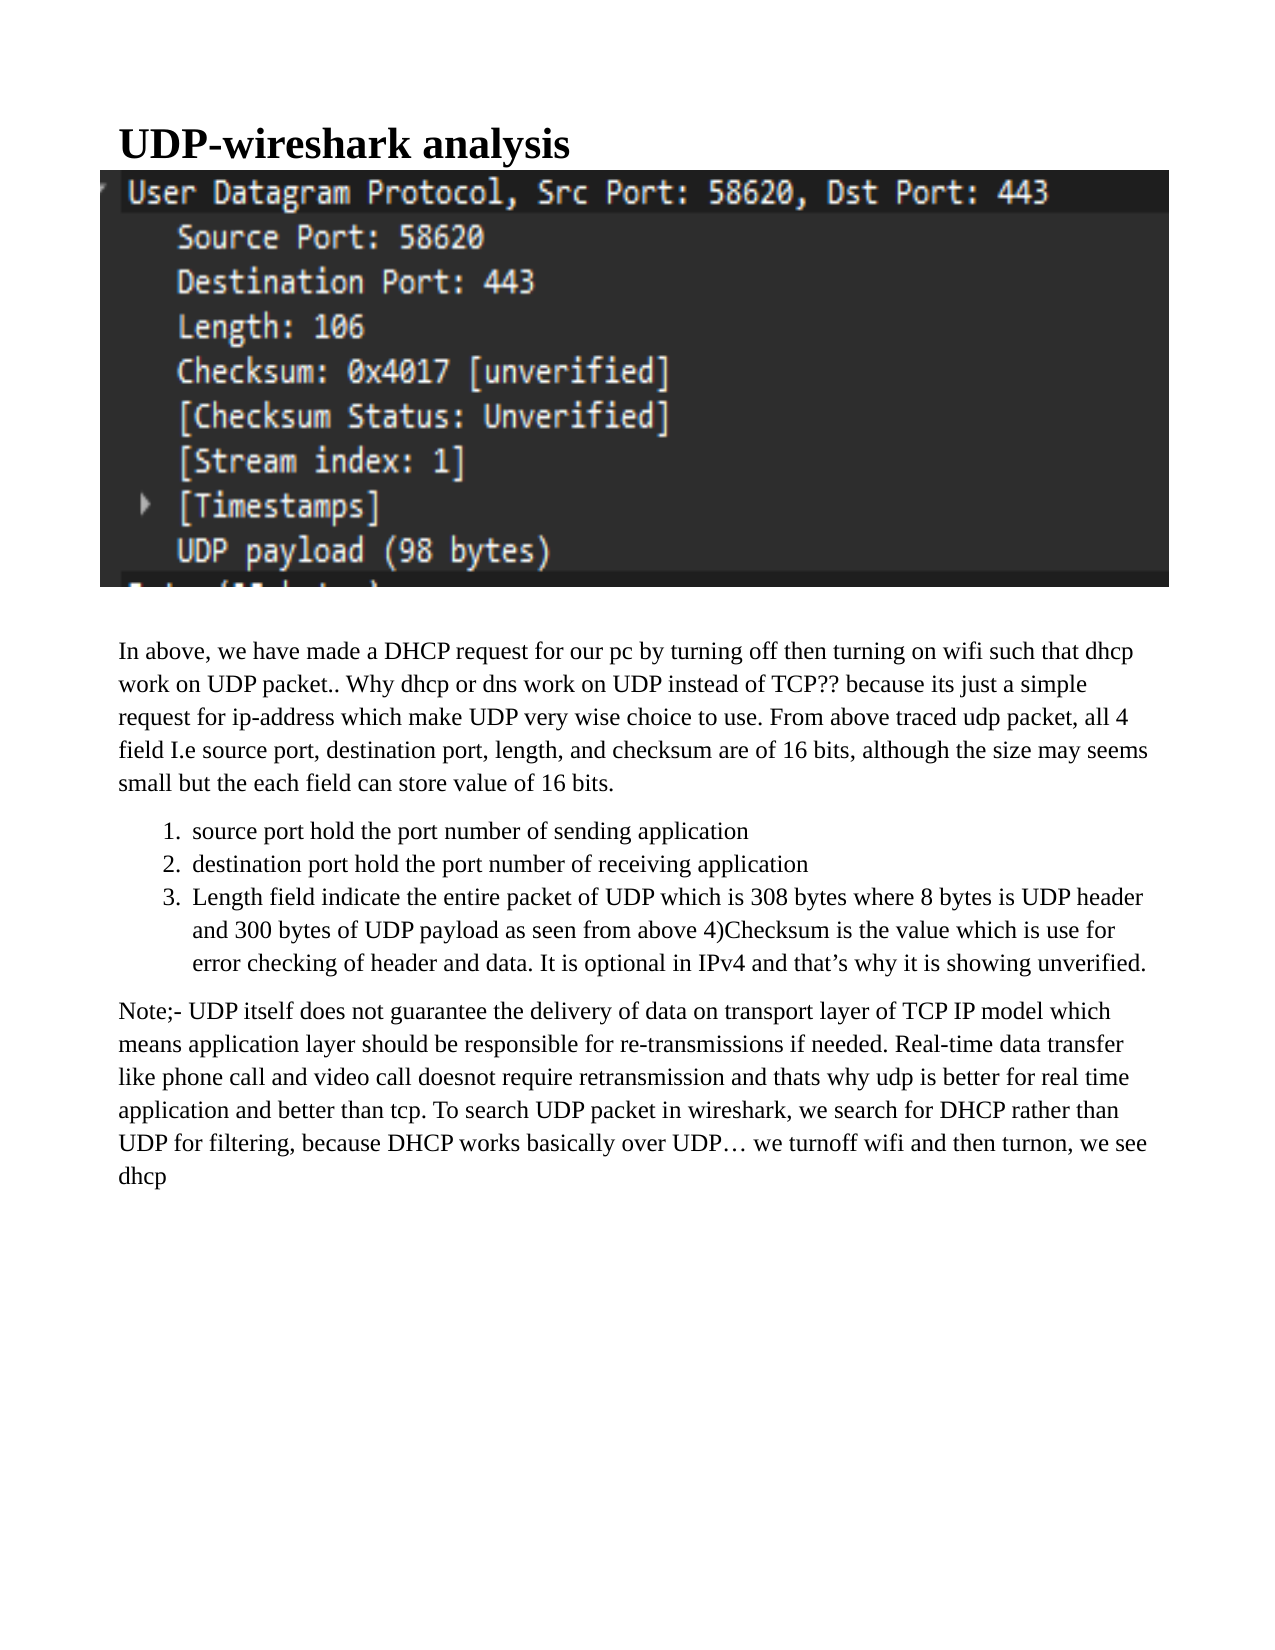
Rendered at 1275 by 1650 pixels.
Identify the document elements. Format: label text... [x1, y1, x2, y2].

text In above, we have made a DHCP request for our pc by turning off then turning on wifi such that dhcp work on UDP packet.. Why dhcp or dns work on UDP instead of TCP?? because its just a simple request for ip-address which make UDP very wise choice to use. From above traced udp packet, all 4 field I.e source port, destination port, length, and checksum are of 16 bits, although the size may seems small but the each field can store value of 16 bits. [118, 636, 1157, 797]
text UDP-wireshark analysis [118, 118, 1157, 168]
list source port hold the port number of sending application [162, 816, 1157, 845]
picture [100, 170, 1169, 587]
list destination port hold the port number of receiving application [162, 849, 1157, 878]
list Length field indicate the entire packet of UDP which is 308 bytes where 8 bytes is UDP header and 300 bytes of UDP payload as seen from above 4)Checksum is the value which is use for error checking of header and data. It is optional in IPv4 and that’s why it is showing unverified. [162, 882, 1157, 977]
text Note;- UDP itself does not guarantee the delivery of data on transport layer of TCP IP model which means application layer should be responsible for re-transmissions if needed. Real-time data transfer like phone call and video call doesnot require retransmission and thats why udp is better for real time application and better than tcp. To search UDP packet in wireshark, we search for DHCP rather than UDP for filtering, because DHCP works basically over UDP… we turnoff wifi and then turnon, we see dhcp [118, 996, 1157, 1190]
